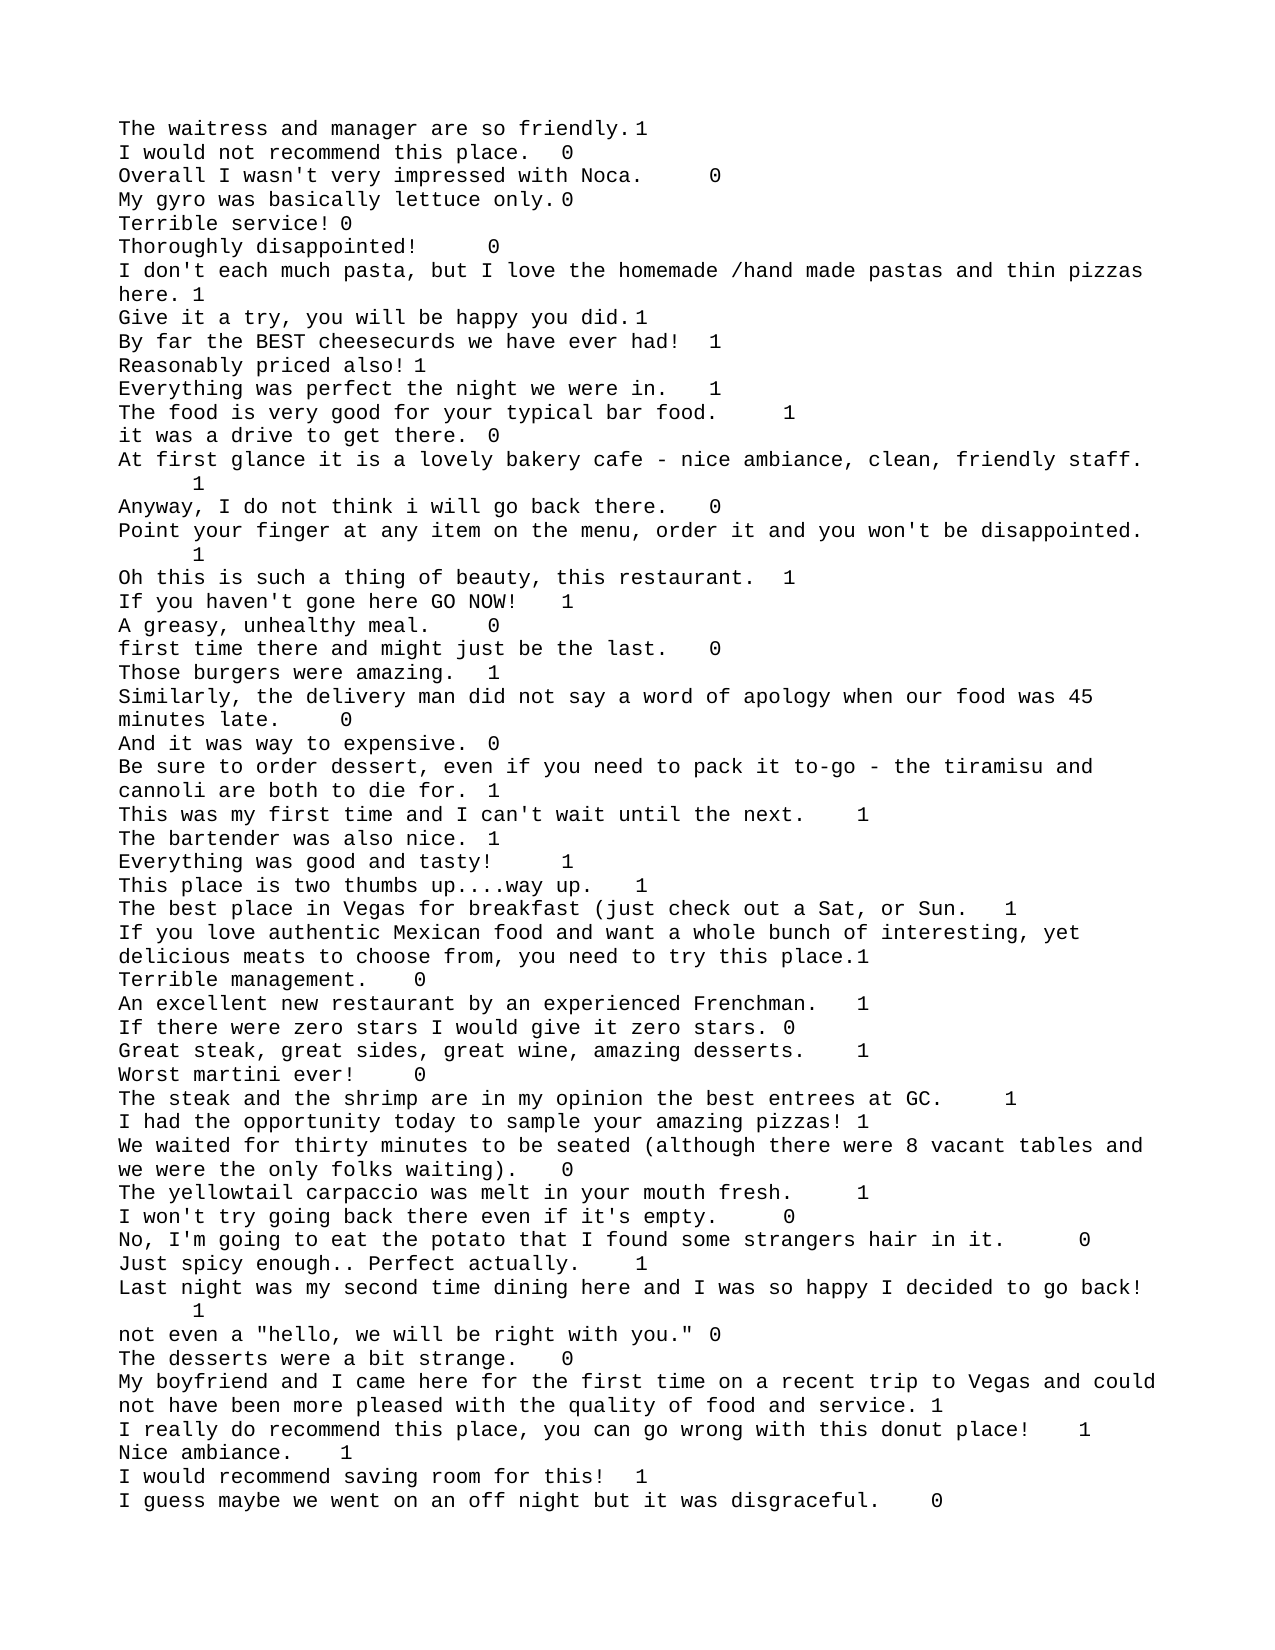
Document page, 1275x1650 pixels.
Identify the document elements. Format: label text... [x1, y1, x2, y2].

text The waitress and manager are so friendly. 1 I would not recommend this place. 0 Overall I wasn't very impressed with Noca. 0 My gyro was basically lettuce only. 0 Terrible service! 0 Thoroughly disappointed! 0 I don't each much pasta, but I love the homemade /hand made pastas and thin pizzas here. 1 Give it a try, you will be happy you did. 1 By far the BEST cheesecurds we have ever had! 1 Reasonably priced also! 1 Everything was perfect the night we were in. 1 The food is very good for your typical bar food. 1 it was a drive to get there. 0 At first glance it is a lovely bakery cafe - nice ambiance, clean, friendly staff. 1 Anyway, I do not think i will go back there. 0 Point your finger at any item on the menu, order it and you won't be disappointed. 1 Oh this is such a thing of beauty, this restaurant. 1 If you haven't gone here GO NOW! 1 A greasy, unhealthy meal. 0 first time there and might just be the last. 0 Those burgers were amazing. 1 Similarly, the delivery man did not say a word of apology when our food was 45 minutes late. 0 And it was way to expensive. 0 Be sure to order dessert, even if you need to pack it to-go - the tiramisu and cannoli are both to die for. 1 This was my first time and I can't wait until the next. 1 The bartender was also nice. 1 Everything was good and tasty! 1 This place is two thumbs up....way up. 1 The best place in Vegas for breakfast (just check out a Sat, or Sun. 1 If you love authentic Mexican food and want a whole bunch of interesting, yet delicious meats to choose from, you need to try this place. 1 Terrible management. 0 An excellent new restaurant by an experienced Frenchman. 1 If there were zero stars I would give it zero stars. 0 Great steak, great sides, great wine, amazing desserts. 1 Worst martini ever! 0 The steak and the shrimp are in my opinion the best entrees at GC. 1 I had the opportunity today to sample your amazing pizzas! 1 We waited for thirty minutes to be seated (although there were 8 vacant tables and we were the only folks waiting). 0 The yellowtail carpaccio was melt in your mouth fresh. 1 I won't try going back there even if it's empty. 0 No, I'm going to eat the potato that I found some strangers hair in it. 0 Just spicy enough.. Perfect actually. 1 Last night was my second time dining here and I was so happy I decided to go back! 1 not even a "hello, we will be right with you." 0 The desserts were a bit strange. 0 My boyfriend and I came here for the first time on a recent trip to Vegas and could not have been more pleased with the quality of food and service. 1 I really do recommend this place, you can go wrong with this donut place! 1 Nice ambiance. 1 I would recommend saving room for this! 1 I guess maybe we went on an off night but it was disgraceful. 0 [118, 118, 1157, 1513]
